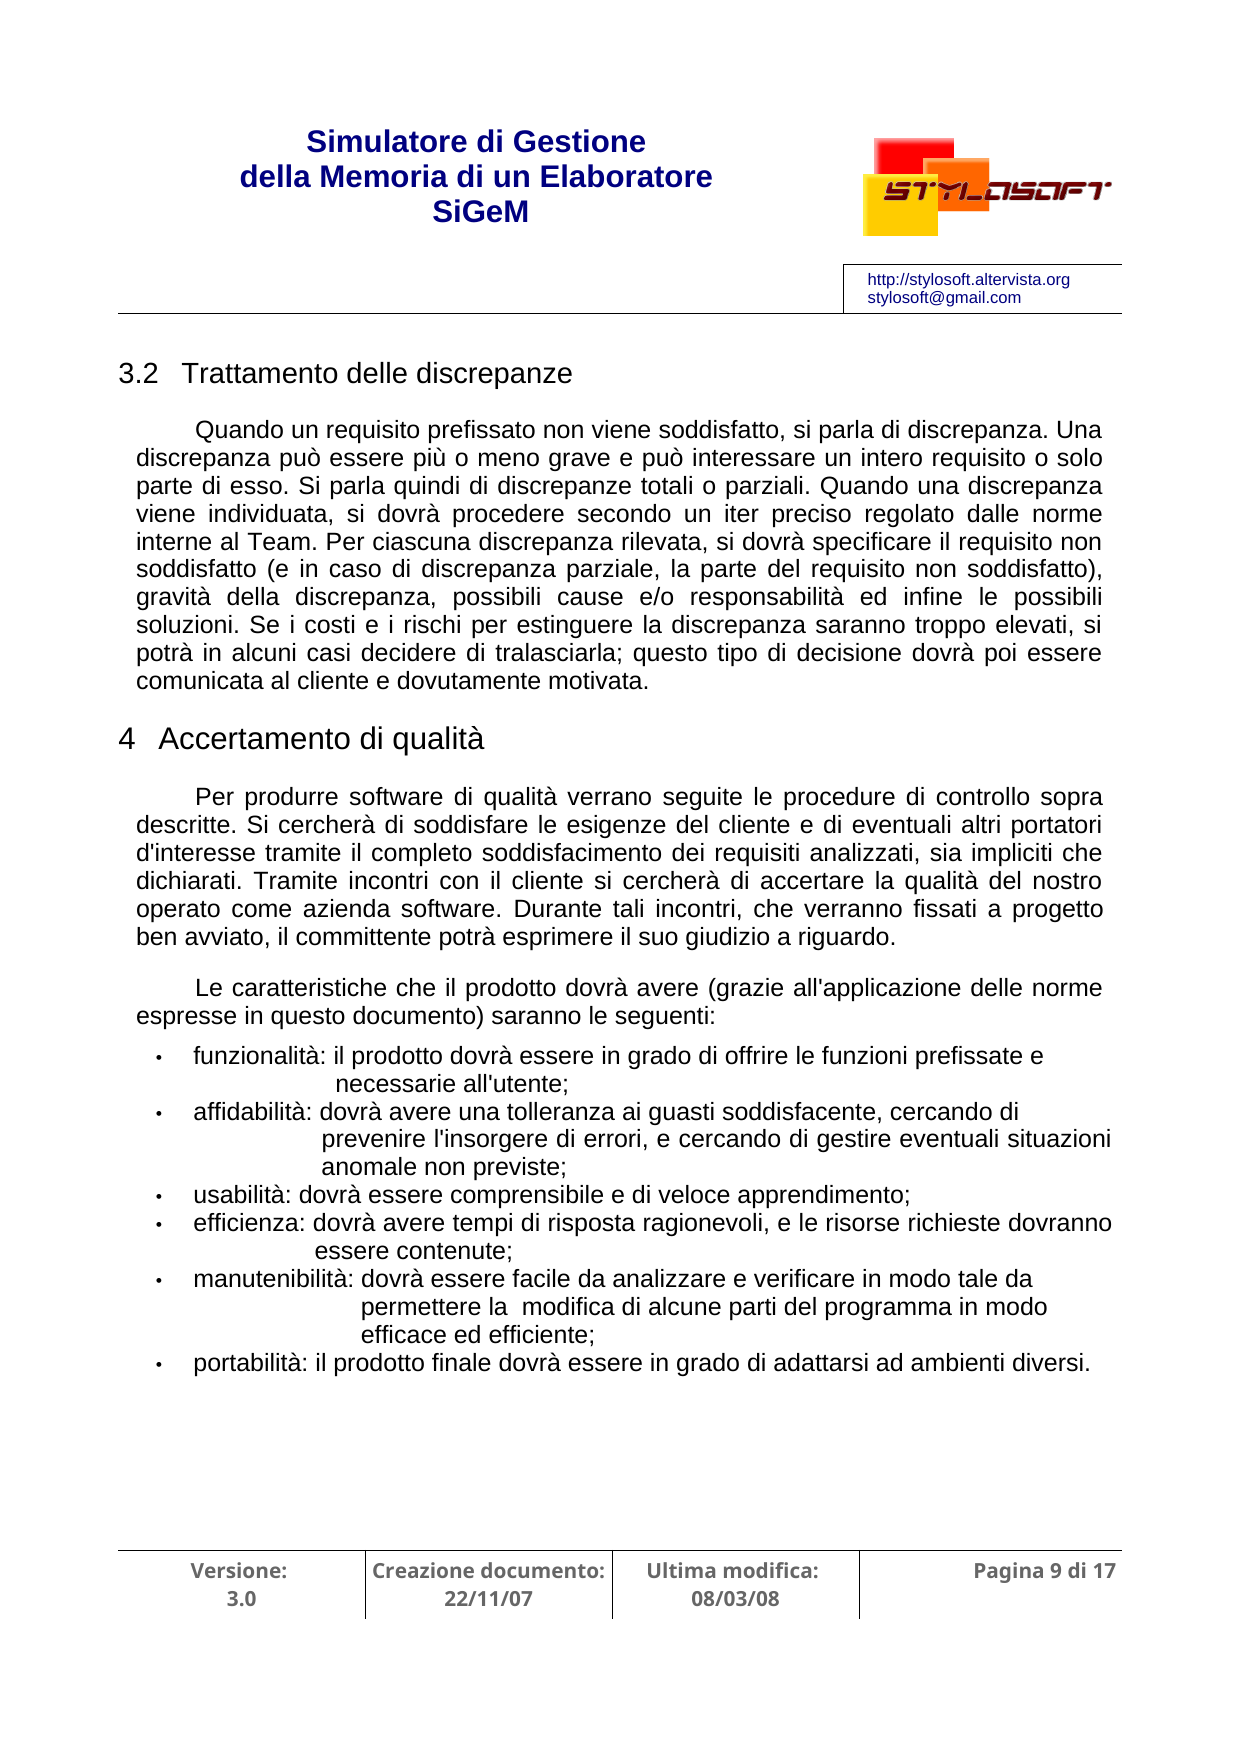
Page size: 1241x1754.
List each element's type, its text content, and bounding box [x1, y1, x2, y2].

picture [848, 123, 1117, 247]
list affidabilità: dovrà avere una tolleranza ai guasti soddisfacente, cercando di prevenire l'insorgere di errori, e cercando di gestire eventuali situazioni anomale non previste; [156, 1097, 1122, 1181]
subtitle Accertamento di qualità [118, 721, 1122, 756]
list usabilità: dovrà essere comprensibile e di veloce apprendimento; [156, 1181, 1122, 1209]
text Per produrre software di qualità verrano seguite le procedure di controllo sopra descritte. Si cercherà di soddisfare le esigenze del cliente e di eventuali altri portatori d'interesse tramite il completo soddisfacimento dei requisiti analizzati, sia impliciti che dichiarati. Tramite incontri con il cliente si cercherà di accertare la qualità del nostro operato come azienda software. Durante tali incontri, che verranno fissati a progetto ben avviato, il committente potrà esprimere il suo giudizio a riguardo. [136, 783, 1104, 950]
list efficienza: dovrà avere tempi di risposta ragionevoli, e le risorse richieste dovranno essere contenute; [156, 1209, 1122, 1265]
text Quando un requisito prefissato non viene soddisfatto, si parla di discrepanza. Una discrepanza può essere più o meno grave e può interessare un intero requisito o solo parte di esso. Si parla quindi di discrepanze totali o parziali. Quando una discrepanza viene individuata, si dovrà procedere secondo un iter preciso regolato dalle norme interne al Team. Per ciascuna discrepanza rilevata, si dovrà specificare il requisito non soddisfatto (e in caso di discrepanza parziale, la parte del requisito non soddisfatto), gravità della discrepanza, possibili cause e/o responsabilità ed infine le possibili soluzioni. Se i costi e i rischi per estinguere la discrepanza saranno troppo elevati, si potrà in alcuni casi decidere di tralasciarla; questo tipo di decisione dovrà poi essere comunicata al cliente e dovutamente motivata. [136, 416, 1104, 695]
list funzionalità: il prodotto dovrà essere in grado di offrire le funzioni prefissate e necessarie all'utente; [156, 1042, 1122, 1097]
subtitle Trattamento delle discrepanze [118, 357, 1122, 389]
list portabilità: il prodotto finale dovrà essere in grado di adattarsi ad ambienti diversi. [156, 1349, 1122, 1377]
text Le caratteristiche che il prodotto dovrà avere (grazie all'applicazione delle norme espresse in questo documento) saranno le seguenti: [136, 974, 1104, 1030]
list manutenibilità: dovrà essere facile da analizzare e verificare in modo tale da permettere la modifica di alcune parti del programma in modo efficace ed efficiente; [156, 1265, 1122, 1349]
